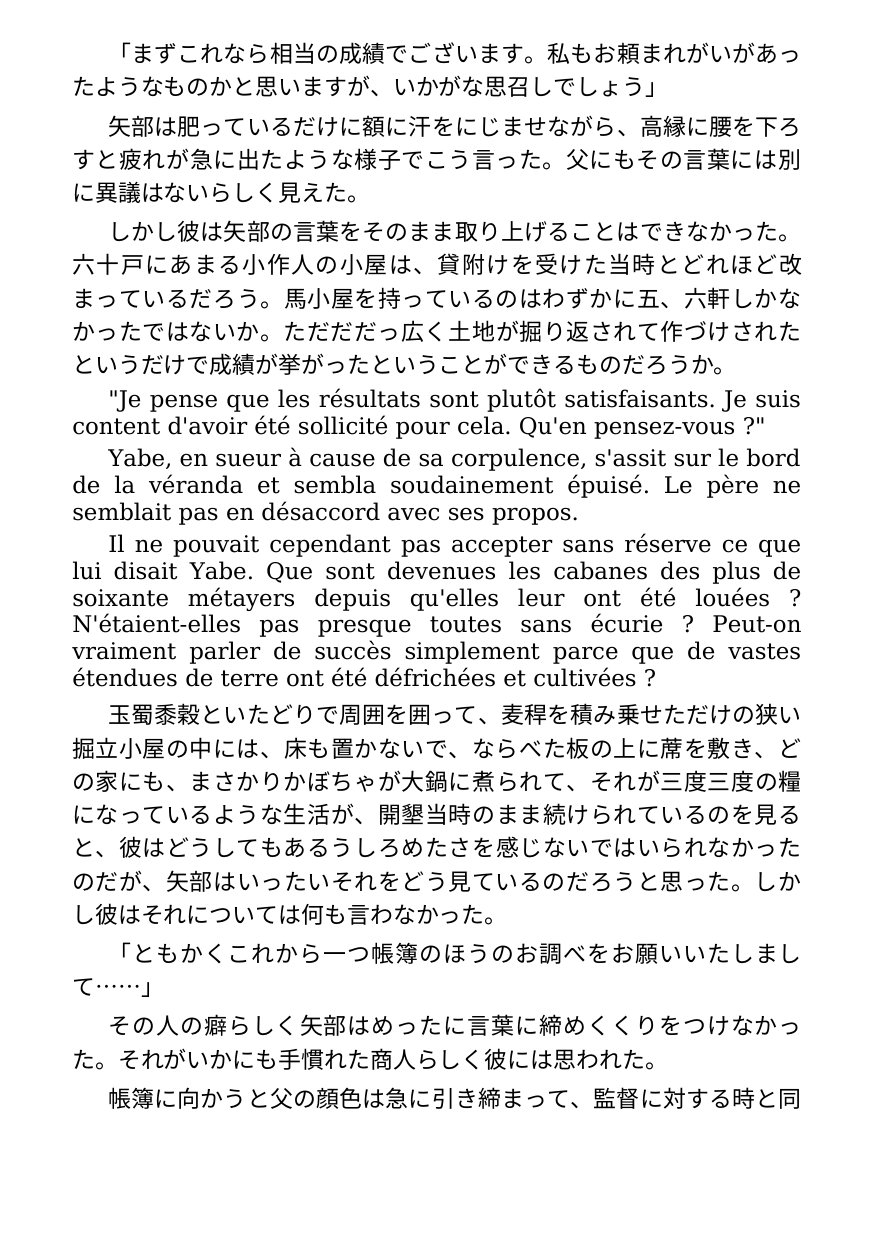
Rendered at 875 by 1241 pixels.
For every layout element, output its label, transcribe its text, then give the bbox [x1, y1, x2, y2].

text Yabe, en sueur à cause de sa corpulence, s'assit sur le bord de la véranda et sembla soudainement épuisé. Le père ne semblait pas en désaccord avec ses propos. [72, 445, 802, 525]
text Il ne pouvait cependant pas accepter sans réserve ce que lui disait Yabe. Que sont devenues les cabanes des plus de soixante métayers depuis qu'elles leur ont été louées ? N'étaient-elles pas presque toutes sans écurie ? Peut-on vraiment parler de succès simplement parce que de vastes étendues de terre ont été défrichées et cultivées ? [72, 531, 802, 691]
text 「ともかくこれから一つ帳簿のほうのお調べをお願いいたしまして……」 [72, 936, 802, 1002]
text 矢部は肥っているだけに額に汗をにじませながら、高縁に腰を下ろすと疲れが急に出たような様子でこう言った。父にもその言葉には別に異議はないらしく見えた。 [72, 108, 802, 208]
text その人の癖らしく矢部はめったに言葉に締めくくりをつけなかった。それがいかにも手慣れた商人らしく彼には思われた。 [72, 1008, 802, 1075]
text しかし彼は矢部の言葉をそのまま取り上げることはできなかった。六十戸にあまる小作人の小屋は、貸附けを受けた当時とどれほど改まっているだろう。馬小屋を持っているのはわずかに五、六軒しかなかったではないか。ただだだっ広く土地が掘り返されて作づけされたというだけで成績が挙がったということができるものだろうか。 [72, 214, 802, 380]
text 帳簿に向かうと父の顔色は急に引き締まって、監督に対する時と同 [72, 1081, 802, 1114]
text 玉蜀黍穀といたどりで周囲を囲って、麦稈を積み乗せただけの狭い掘立小屋の中には、床も置かないで、ならべた板の上に蓆を敷き、どの家にも、まさかりかぼちゃが大鍋に煮られて、それが三度三度の糧になっているような生活が、開墾当時のまま続けられているのを見ると、彼はどうしてもあるうしろめたさを感じないではいられなかったのだが、矢部はいったいそれをどう見ているのだろうと思った。しかし彼はそれについては何も言わなかった。 [72, 697, 802, 930]
text "Je pense que les résultats sont plutôt satisfaisants. Je suis content d'avoir été sollicité pour cela. Qu'en pensez-vous ?" [72, 386, 802, 439]
text 「まずこれなら相当の成績でございます。私もお頼まれがいがあったようなものかと思いますが、いかがな思召しでしょう」 [72, 36, 802, 102]
